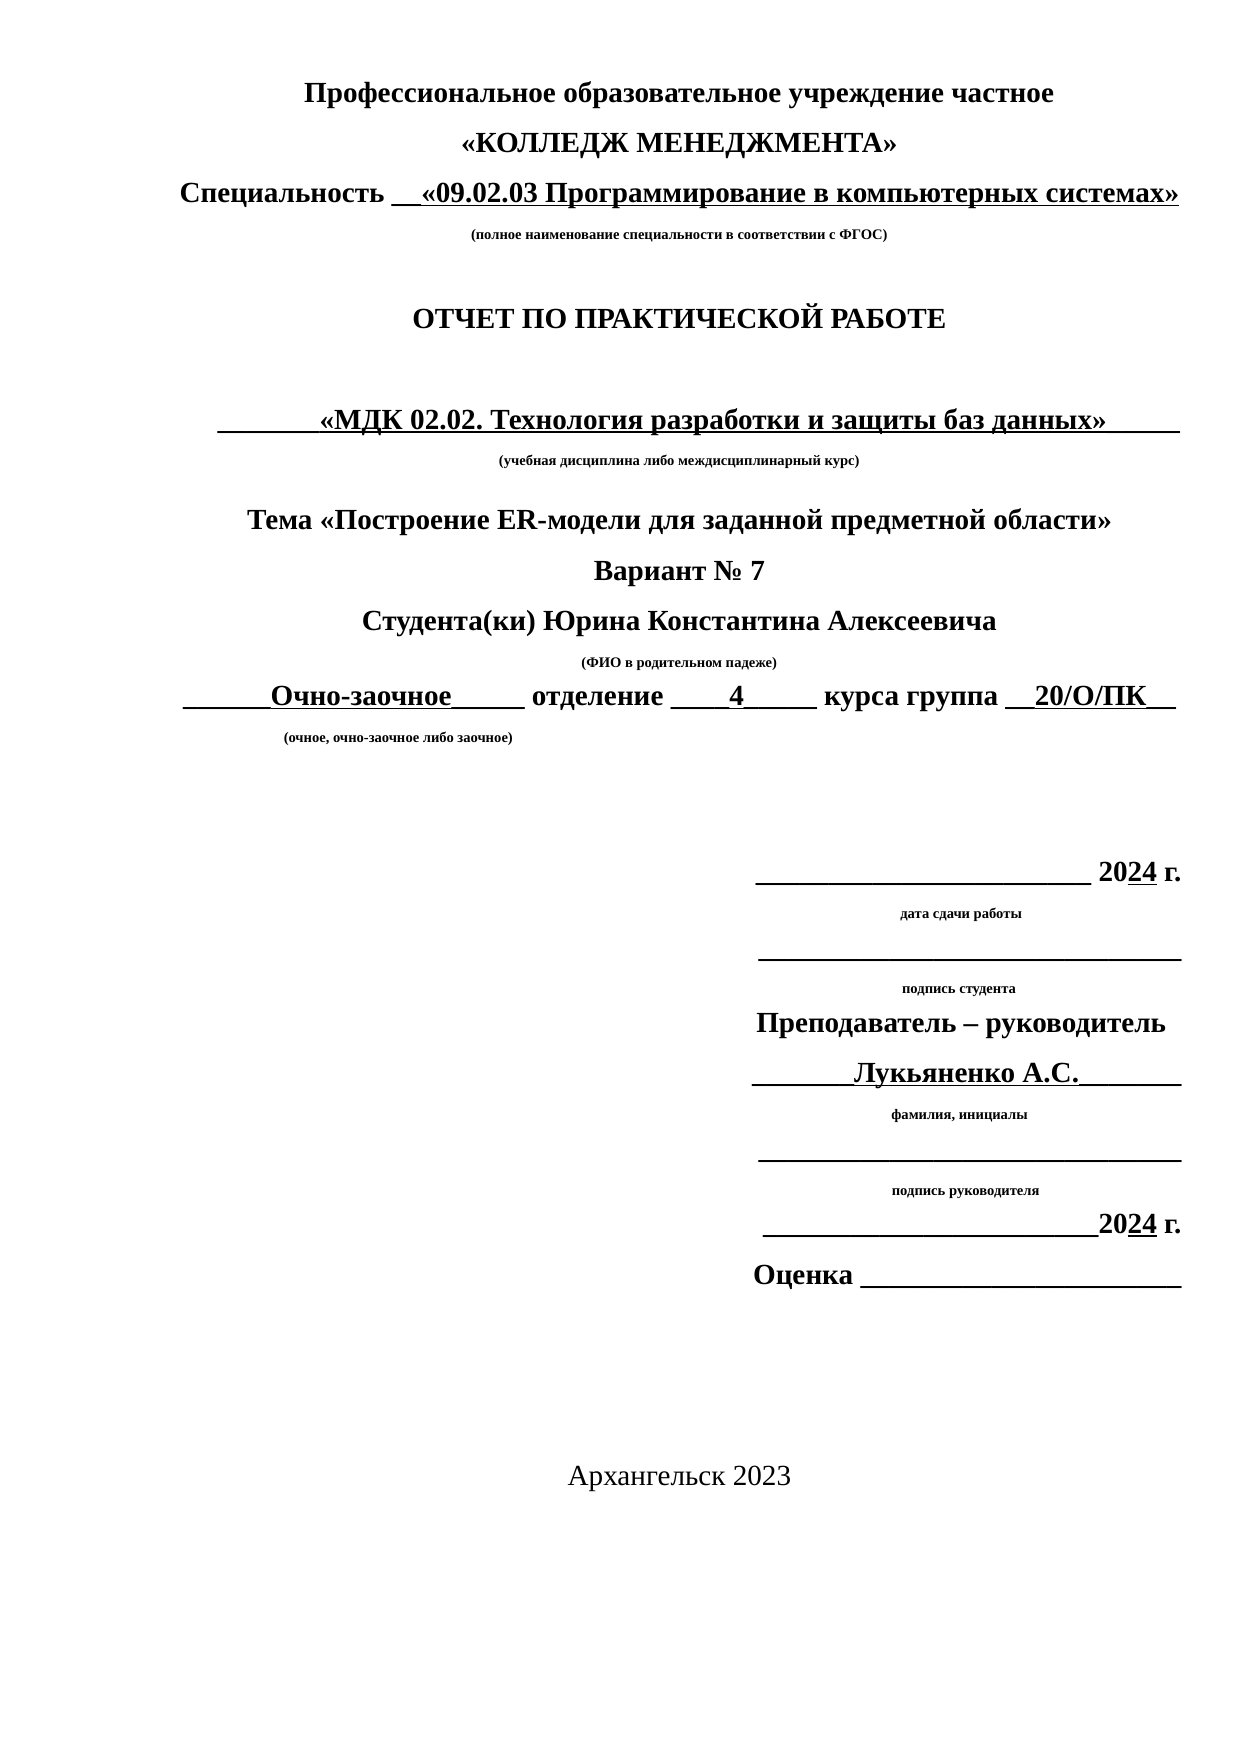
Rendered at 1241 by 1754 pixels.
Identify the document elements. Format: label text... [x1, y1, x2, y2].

text по _______«МДК 02.02. Технология разработки и защиты баз данных»_____ [177, 402, 1181, 435]
text ОТЧЕТ ПО ПРАКТИЧЕСКОЙ РАБОТЕ [177, 301, 1181, 335]
text Вариант № 7 [177, 553, 1181, 586]
text фамилия, инициалы [177, 1106, 1028, 1123]
text Преподаватель – руководитель [756, 1005, 1181, 1039]
text ______Очно-заочное_____ отделение ____4_____ курса группа __20/О/ПК__ [177, 678, 1181, 712]
text Телефон ____________________________________________________________ [177, 754, 1181, 787]
text (полное наименование специальности в соответствии с ФГОС) [177, 226, 1181, 243]
text Студента(ки) Юрина Константина Алексеевича [177, 603, 1181, 637]
text Тема «Построение ER-модели для заданной предметной области» [177, 502, 1181, 536]
text дата сдачи работы [177, 905, 1022, 922]
text подпись студента [177, 980, 1016, 997]
text _______________________ 2024 г. [177, 854, 1181, 888]
text Специальность __«09.02.03 Программирование в компьютерных системах» [177, 176, 1181, 209]
text (очное, очно-заочное либо заочное) [177, 729, 1181, 746]
text подпись руководителя [177, 1181, 1039, 1198]
text _______________________2024 г. [177, 1206, 1181, 1240]
text Профессиональное образовательное учреждение частное [177, 75, 1181, 108]
text _______Лукьяненко А.С._______ [177, 1056, 1181, 1089]
text Оценка ______________________ [177, 1257, 1181, 1290]
text _____________________________ [177, 1131, 1181, 1164]
text «КОЛЛЕДЖ МЕНЕДЖМЕНТА» [177, 125, 1181, 159]
text _____________________________ [177, 930, 1181, 963]
text (ФИО в родительном падеже) [177, 653, 1181, 670]
text Архангельск 2023 [177, 1458, 1181, 1492]
text (учебная дисциплина либо междисциплинарный курс) [177, 452, 1181, 469]
